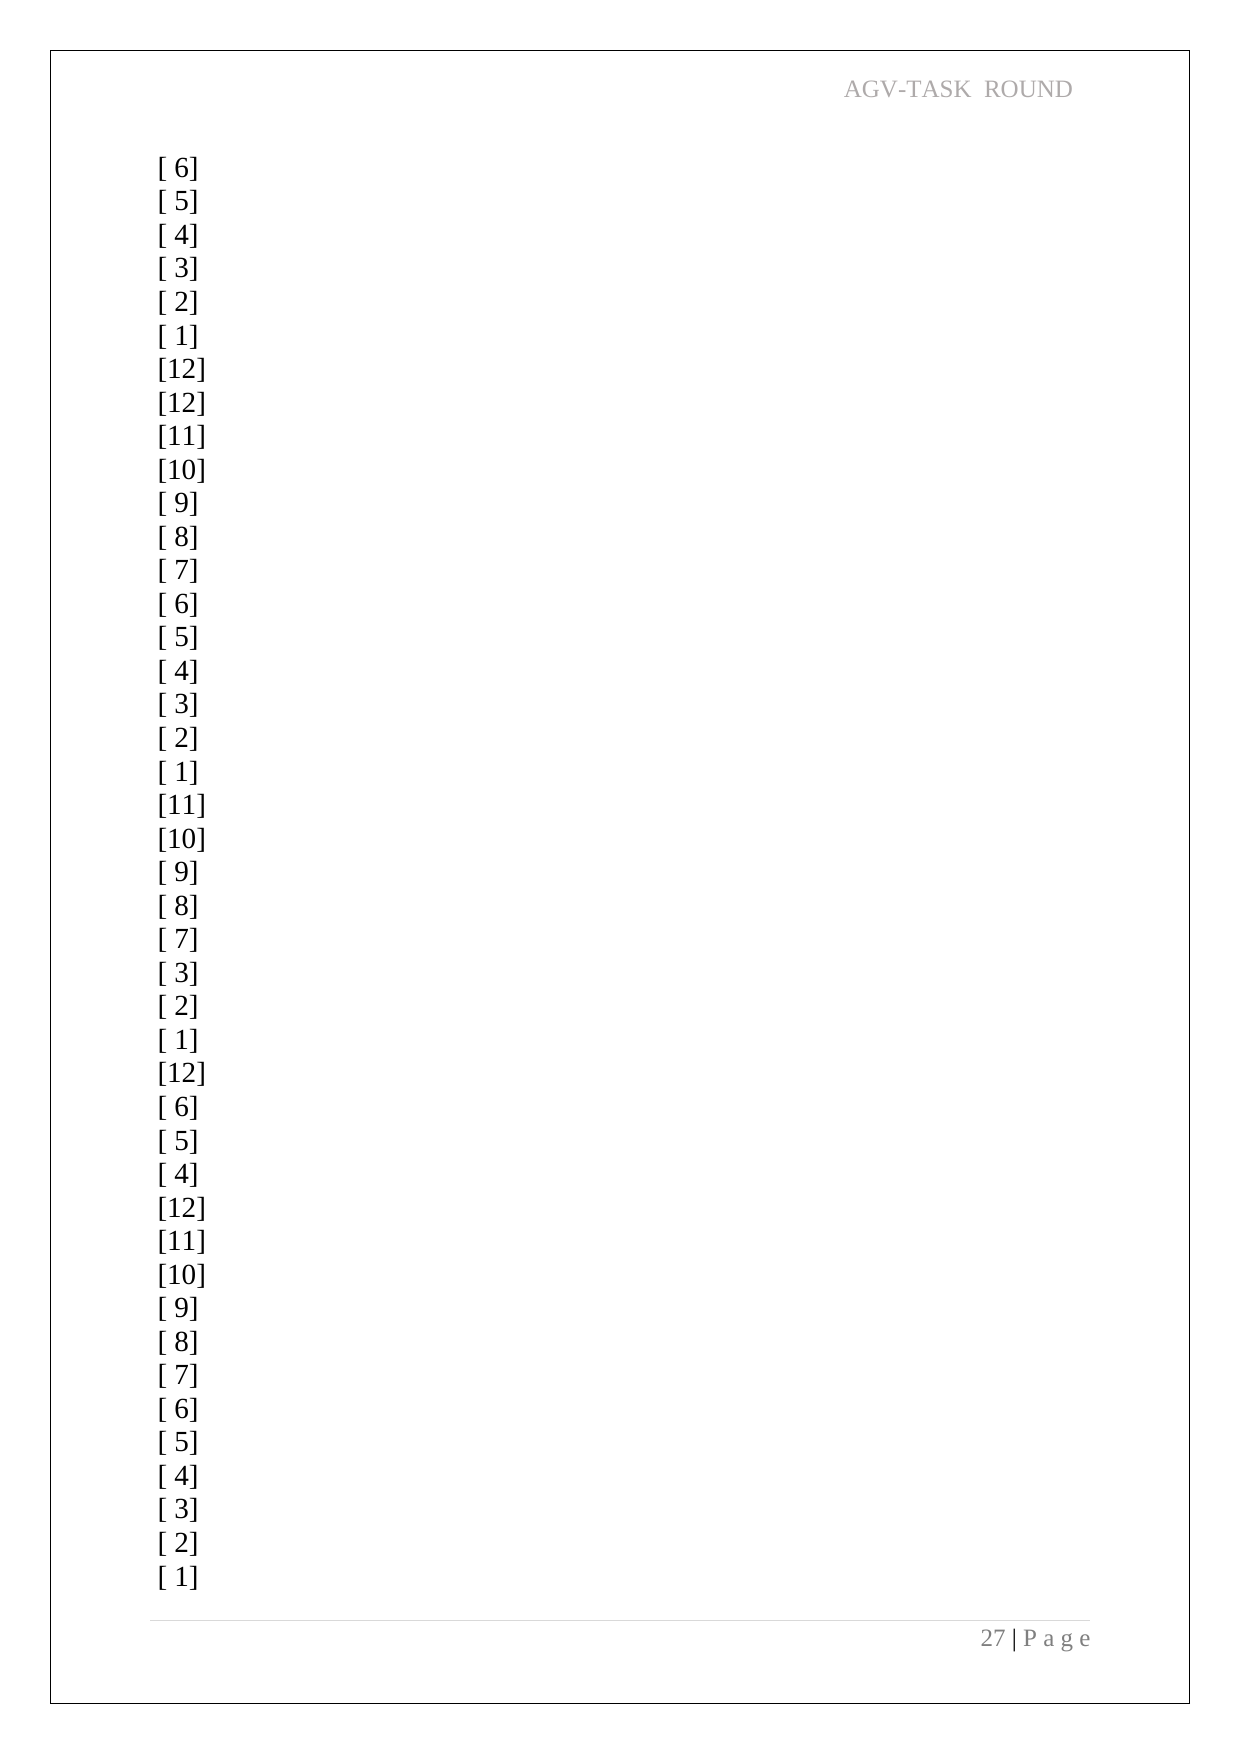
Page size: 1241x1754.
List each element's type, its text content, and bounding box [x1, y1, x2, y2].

text [12] [150, 351, 1090, 385]
text [ 7] [150, 921, 1090, 955]
text [ 9] [150, 1290, 1090, 1324]
text [11] [150, 418, 1090, 452]
text [ 9] [150, 485, 1090, 519]
text [ 4] [150, 653, 1090, 687]
text [ 4] [150, 1156, 1090, 1190]
text [ 6] [150, 586, 1090, 619]
text [ 6] [150, 1089, 1090, 1123]
text [ 3] [150, 687, 1090, 720]
text [ 1] [150, 318, 1090, 351]
text [ 7] [150, 1357, 1090, 1391]
text [ 1] [150, 754, 1090, 787]
text [10] [150, 821, 1090, 854]
text [ 8] [150, 888, 1090, 921]
text [11] [150, 1223, 1090, 1257]
text [ 5] [150, 1424, 1090, 1458]
text [10] [150, 452, 1090, 485]
text [12] [150, 1056, 1090, 1089]
text [ 1] [150, 1022, 1090, 1056]
text [10] [150, 1257, 1090, 1290]
text [12] [150, 385, 1090, 418]
text [ 6] [150, 1391, 1090, 1424]
text [ 5] [150, 1123, 1090, 1156]
text [ 3] [150, 251, 1090, 284]
text [ 2] [150, 988, 1090, 1022]
text [ 5] [150, 183, 1090, 217]
text [ 3] [150, 1492, 1090, 1525]
text [ 4] [150, 217, 1090, 251]
text [ 3] [150, 955, 1090, 988]
text [ 6] [150, 150, 1090, 183]
text [ 2] [150, 284, 1090, 318]
text [ 1] [150, 1559, 1090, 1592]
text [ 8] [150, 519, 1090, 552]
text [ 5] [150, 619, 1090, 653]
text [12] [150, 1190, 1090, 1223]
text [ 2] [150, 1525, 1090, 1559]
text [ 8] [150, 1324, 1090, 1357]
text [ 2] [150, 720, 1090, 754]
text [ 9] [150, 854, 1090, 888]
text [11] [150, 787, 1090, 821]
text [ 7] [150, 552, 1090, 586]
text [ 4] [150, 1458, 1090, 1492]
